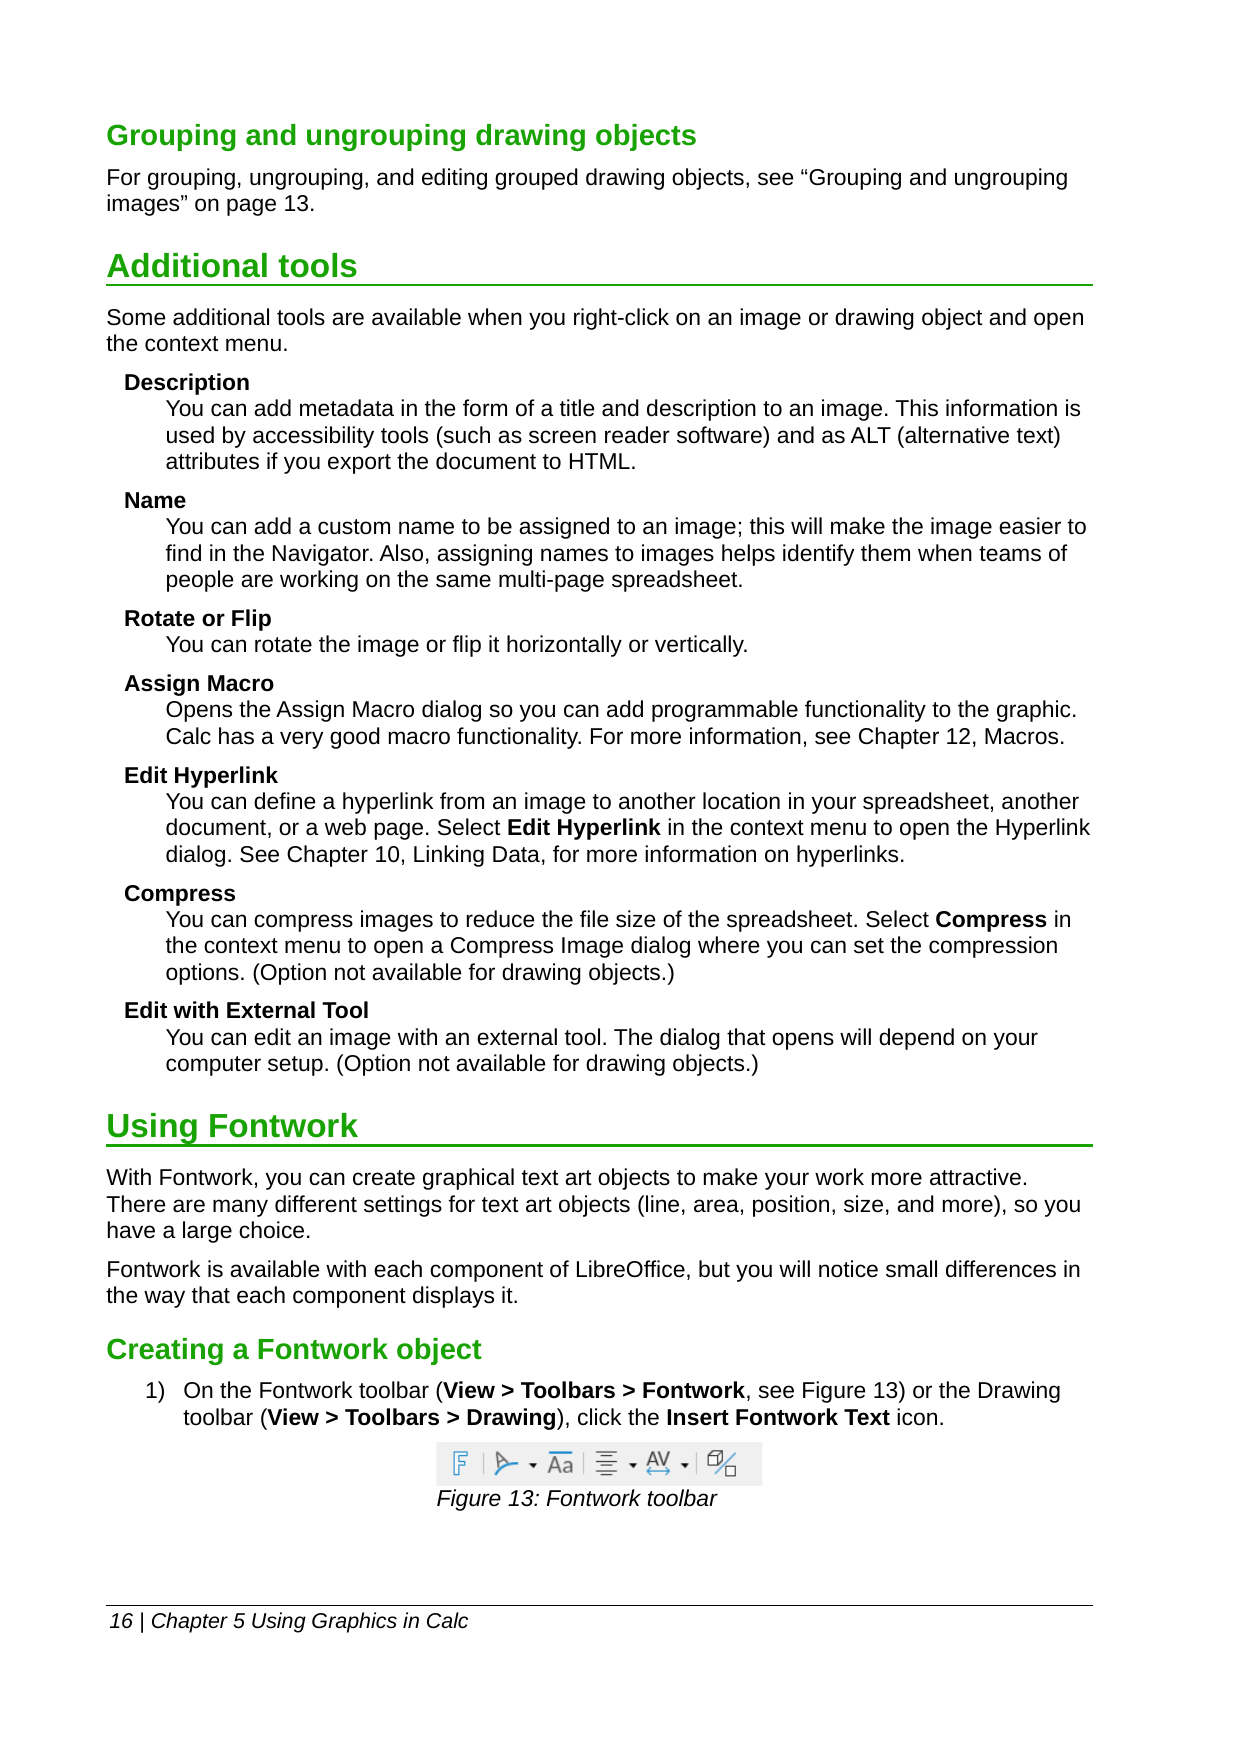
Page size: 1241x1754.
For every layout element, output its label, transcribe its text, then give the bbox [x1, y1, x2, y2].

text For grouping, ungrouping, and editing grouped drawing objects, see “Grouping and ungrouping images” on page 13. [106, 163, 1093, 216]
subtitle Grouping and ungrouping drawing objects [106, 118, 1093, 152]
text You can compress images to reduce the file size of the spreadsheet. Select Compress in the context menu to open a Compress Image dialog where you can set the compression options. (Option not available for drawing objects.) [165, 906, 1093, 985]
subtitle Using Fontwork [106, 1106, 1093, 1144]
list On the Fontwork toolbar (View > Toolbars > Fontwork, see Figure 13) or the Drawing toolbar (View > Toolbars > Drawing), click the Insert Fontwork Text icon. [165, 1377, 1093, 1430]
text Name [124, 487, 1093, 513]
text Assign Macro [124, 670, 1093, 696]
text You can add a custom name to be assigned to an image; this will make the image easier to find in the Navigator. Also, assigning names to images helps identify them when teams of people are working on the same multi-page spreadsheet. [165, 513, 1093, 592]
subtitle Creating a Fontwork object [106, 1332, 1093, 1366]
picture [436, 1442, 763, 1486]
text Description [124, 369, 1093, 395]
text Opens the Assign Macro dialog so you can add programmable functionality to the graphic. Calc has a very good macro functionality. For more information, see Chapter 12, Macros. [165, 696, 1093, 749]
text With Fontwork, you can create graphical text art objects to make your work more attractive. There are many different settings for text art objects (line, area, position, size, and more), so you have a large choice. [106, 1164, 1093, 1243]
text Compress [124, 879, 1093, 906]
text You can define a hyperlink from an image to another location in your spreadsheet, another document, or a web page. Select Edit Hyperlink in the context menu to open the Hyperlink dialog. See Chapter 10, Linking Data, for more information on hyperlinks. [165, 788, 1093, 867]
text Fontwork is available with each component of LibreOffice, but you will notice small differences in the way that each component displays it. [106, 1256, 1093, 1308]
text You can rotate the image or flip it horizontally or vertically. [165, 631, 1093, 658]
text You can edit an image with an external tool. The dialog that opens will depend on your computer setup. (Option not available for drawing objects.) [165, 1024, 1093, 1077]
text Some additional tools are available when you right-click on an image or drawing object and open the context menu. [106, 304, 1093, 357]
text Figure 13: Fontwork toolbar [436, 1486, 762, 1512]
text You can add metadata in the form of a title and description to an image. This information is used by accessibility tools (such as screen reader software) and as ALT (alternative text) attributes if you export the document to HTML. [165, 395, 1093, 474]
text Edit with External Tool [124, 997, 1093, 1024]
text Rotate or Flip [124, 605, 1093, 631]
text Edit Hyperlink [124, 762, 1093, 788]
subtitle Additional tools [106, 246, 1093, 284]
